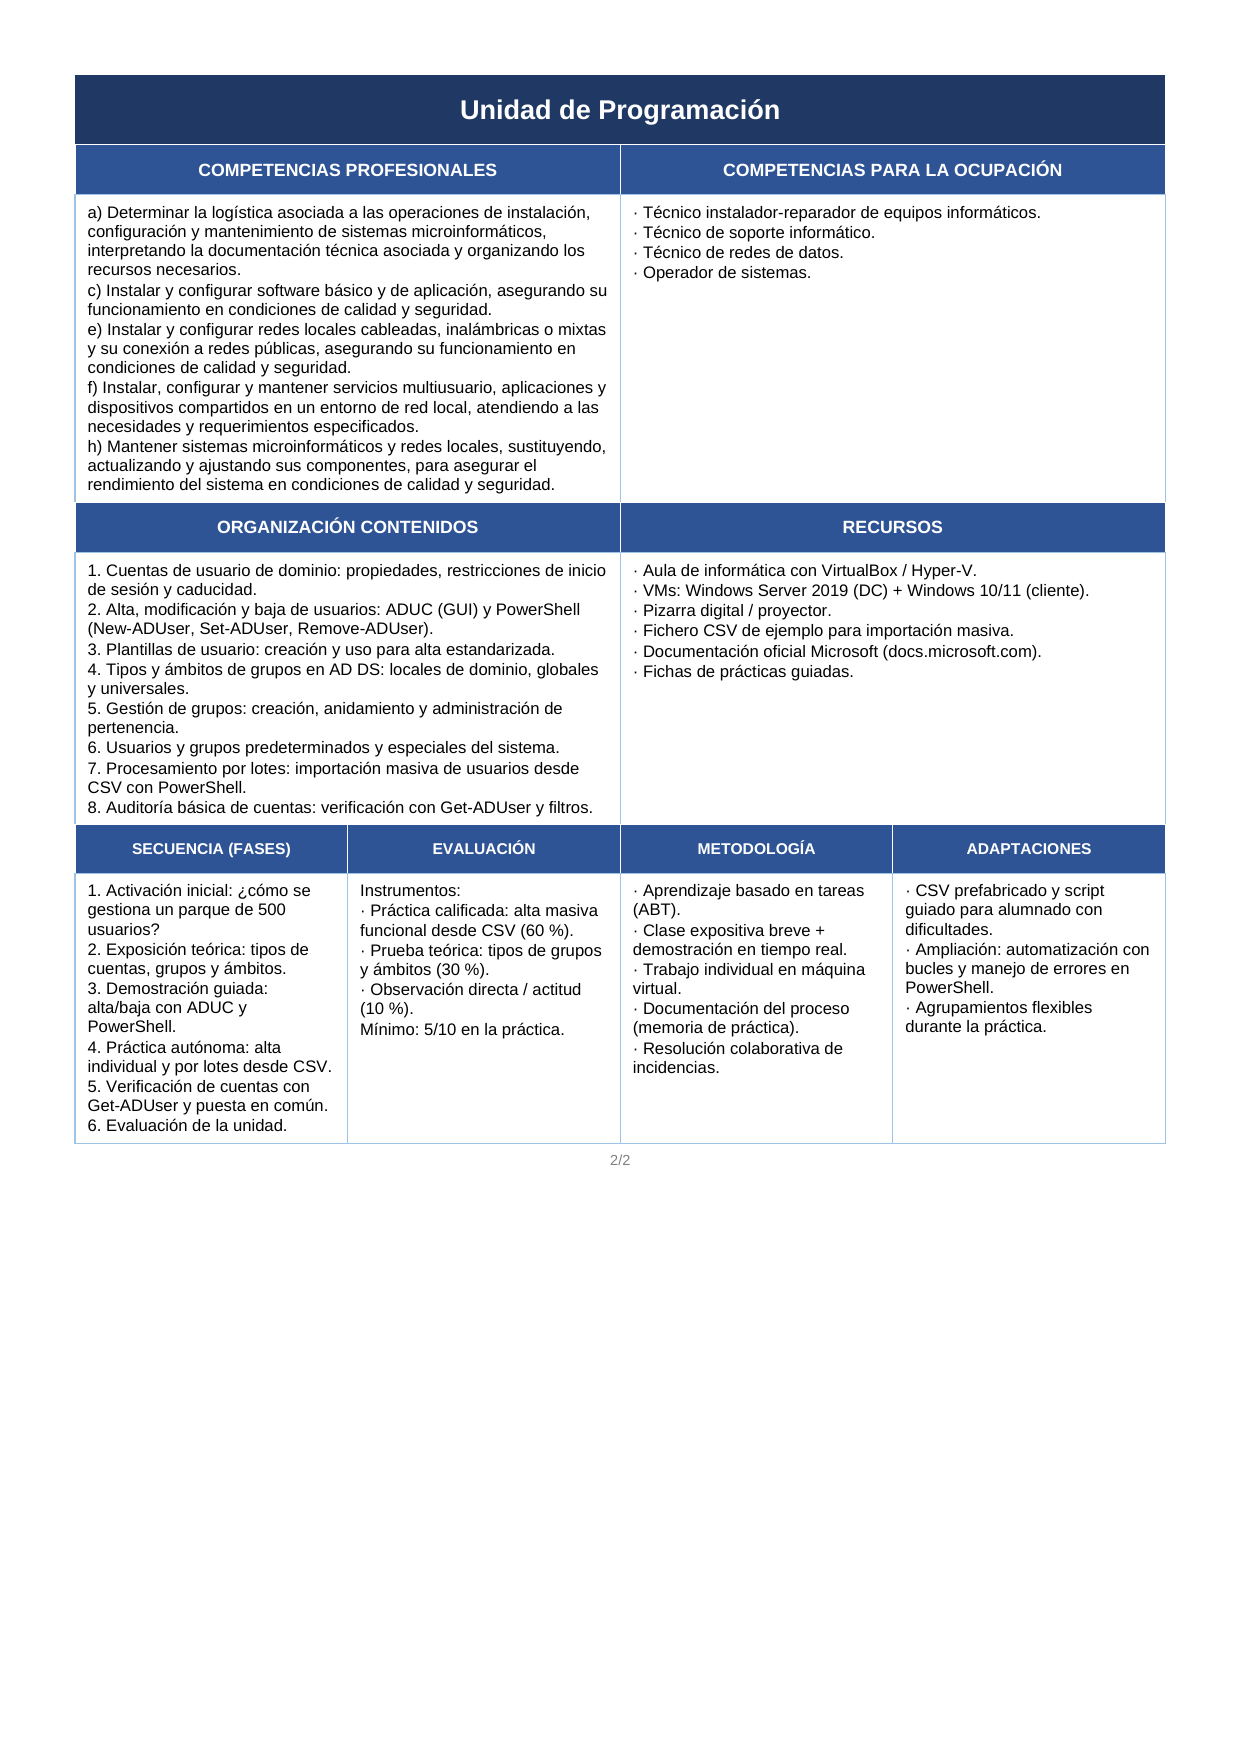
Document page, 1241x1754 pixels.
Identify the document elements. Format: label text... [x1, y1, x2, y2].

table_cell ORGANIZACIÓN CONTENIDOS [76, 503, 620, 552]
table_header Unidad de Programación [75, 75, 1165, 144]
table_cell · CSV prefabricado y script guiado para alumnado con dificultades. · Ampliación: automatización con bucles y manejo de errores en PowerShell. · Agrupamientos flexibles durante la práctica. [893, 874, 1165, 1143]
table_cell Instrumentos: · Práctica calificada: alta masiva funcional desde CSV (60 %). · Prueba teórica: tipos de grupos y ámbitos (30 %). · Observación directa / actitud (10 %). Mínimo: 5/10 en la práctica. [348, 874, 620, 1143]
table_cell · Aula de informática con VirtualBox / Hyper-V. · VMs: Windows Server 2019 (DC) + Windows 10/11 (cliente). · Pizarra digital / proyector. · Fichero CSV de ejemplo para importación masiva. · Documentación oficial Microsoft (docs.microsoft.com). · Fichas de prácticas guiadas. [621, 553, 1165, 824]
table_cell COMPETENCIAS PARA LA OCUPACIÓN [621, 145, 1165, 194]
table_cell METODOLOGÍA [621, 825, 892, 873]
table_cell ADAPTACIONES [893, 825, 1165, 873]
table_cell 1. Activación inicial: ¿cómo se gestiona un parque de 500 usuarios? 2. Exposición teórica: tipos de cuentas, grupos y ámbitos. 3. Demostración guiada: alta/baja con ADUC y PowerShell. 4. Práctica autónoma: alta individual y por lotes desde CSV. 5. Verificación de cuentas con Get-ADUser y puesta en común. 6. Evaluación de la unidad. [76, 874, 347, 1143]
table_cell 1. Cuentas de usuario de dominio: propiedades, restricciones de inicio de sesión y caducidad. 2. Alta, modificación y baja de usuarios: ADUC (GUI) y PowerShell (New-ADUser, Set-ADUser, Remove-ADUser). 3. Plantillas de usuario: creación y uso para alta estandarizada. 4. Tipos y ámbitos de grupos en AD DS: locales de dominio, globales y universales. 5. Gestión de grupos: creación, anidamiento y administración de pertenencia. 6. Usuarios y grupos predeterminados y especiales del sistema. 7. Procesamiento por lotes: importación masiva de usuarios desde CSV con PowerShell. 8. Auditoría básica de cuentas: verificación con Get-ADUser y filtros. [76, 553, 620, 824]
table_cell · Aprendizaje basado en tareas (ABT). · Clase expositiva breve + demostración en tiempo real. · Trabajo individual en máquina virtual. · Documentación del proceso (memoria de práctica). · Resolución colaborativa de incidencias. [621, 874, 892, 1143]
text 2/2 [75, 1152, 1165, 1169]
table_cell COMPETENCIAS PROFESIONALES [76, 145, 620, 194]
table_cell EVALUACIÓN [348, 825, 620, 873]
table_cell RECURSOS [621, 503, 1165, 552]
table_cell SECUENCIA (FASES) [76, 825, 347, 873]
table_cell a) Determinar la logística asociada a las operaciones de instalación, configuración y mantenimiento de sistemas microinformáticos, interpretando la documentación técnica asociada y organizando los recursos necesarios. c) Instalar y configurar software básico y de aplicación, asegurando su funcionamiento en condiciones de calidad y seguridad. e) Instalar y configurar redes locales cableadas, inalámbricas o mixtas y su conexión a redes públicas, asegurando su funcionamiento en condiciones de calidad y seguridad. f) Instalar, configurar y mantener servicios multiusuario, aplicaciones y dispositivos compartidos en un entorno de red local, atendiendo a las necesidades y requerimientos especificados. h) Mantener sistemas microinformáticos y redes locales, sustituyendo, actualizando y ajustando sus componentes, para asegurar el rendimiento del sistema en condiciones de calidad y seguridad. [76, 195, 620, 502]
table_cell · Técnico instalador-reparador de equipos informáticos. · Técnico de soporte informático. · Técnico de redes de datos. · Operador de sistemas. [621, 195, 1165, 502]
